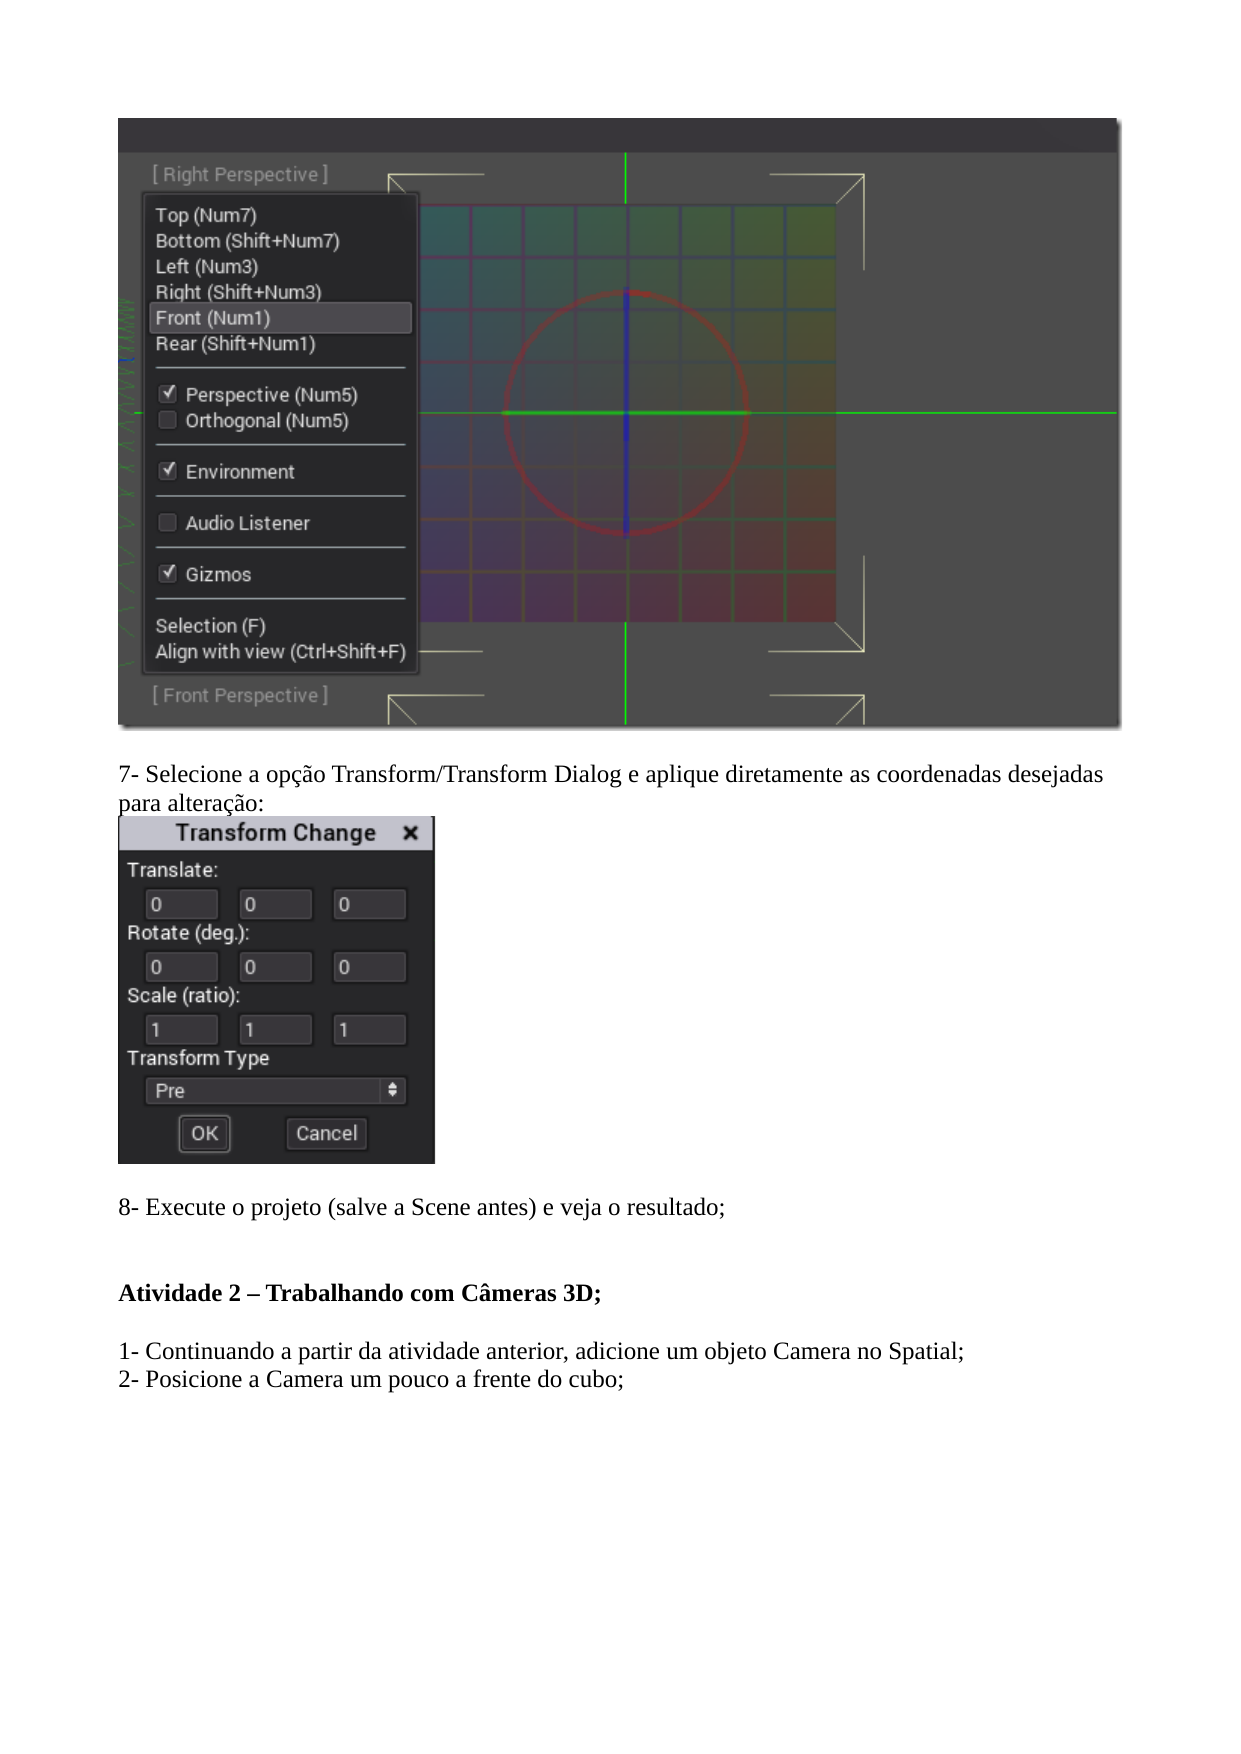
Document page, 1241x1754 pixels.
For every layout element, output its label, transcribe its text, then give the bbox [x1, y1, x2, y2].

text Atividade 2 – Trabalhando com Câmeras 3D; [118, 1278, 1122, 1307]
text 2- Posicione a Camera um pouco a frente do cubo; [118, 1364, 1122, 1393]
text 1- Continuando a partir da atividade anterior, adicione um objeto Camera no Spatial; [118, 1336, 1122, 1364]
text 7- Selecione a opção Transform/Transform Dialog e aplique diretamente as coordenadas desejadas para alteração: [118, 759, 1122, 816]
text 8- Execute o projeto (salve a Scene antes) e veja o resultado; [118, 1192, 1122, 1221]
